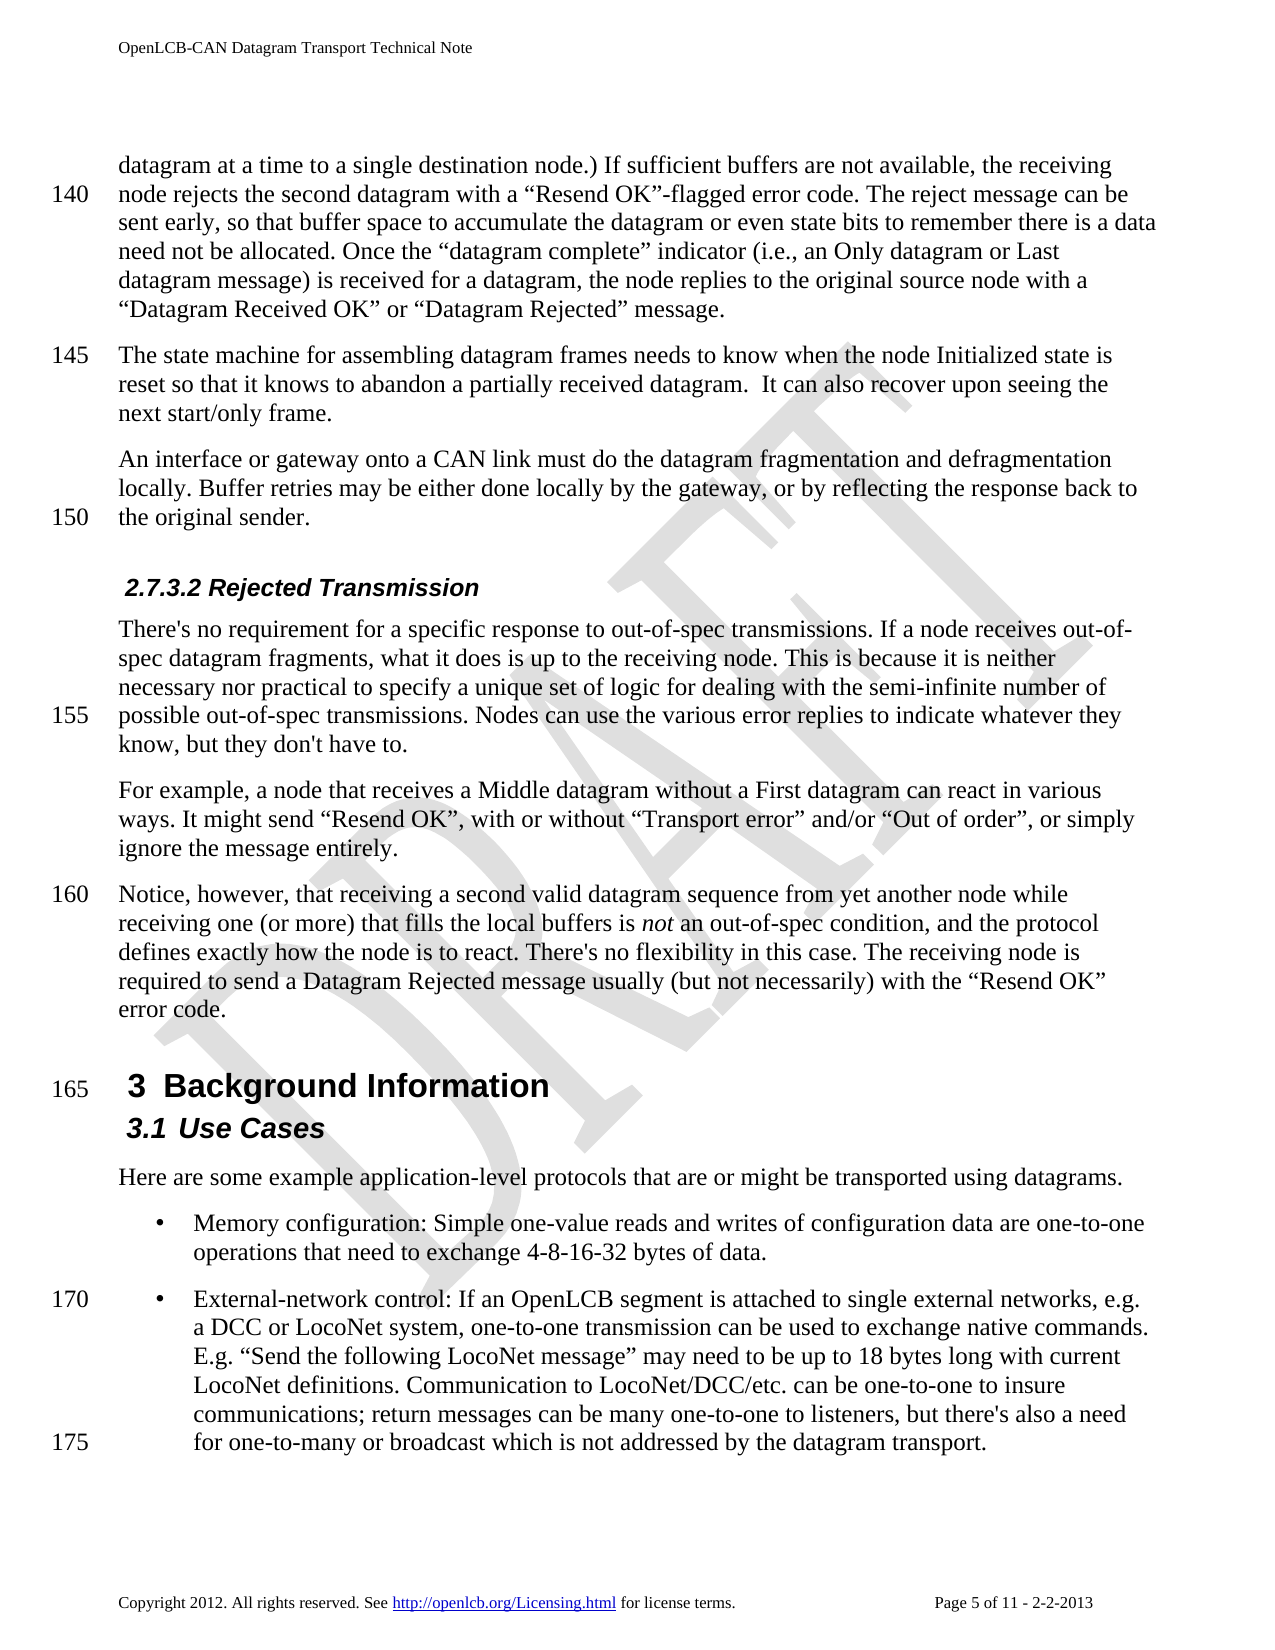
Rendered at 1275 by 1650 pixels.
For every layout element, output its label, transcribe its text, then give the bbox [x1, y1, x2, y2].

subtitle Use Cases [596, 1111, 1157, 1144]
text Notice, however, that receiving a second valid datagram sequence from yet another node while receiving one (or more) that fills the local buffers is not an out-of-spec condition, and the protocol defines exactly how the node is to react. There's no flexibility in this case. The receiving node is required to send a Datagram Rejected message usually (but not necessarily) with the “Resend OK” error code. [526, 879, 1157, 1023]
subtitle Use Cases [497, 1111, 584, 1144]
text The state machine for assembling datagram frames needs to know when the node Initialized state is reset so that it knows to abandon a partially received datagram. It can also recover upon seeing the next start/only frame. [118, 340, 1157, 426]
text There's no requirement for a specific response to out-of-spec transmissions. If a node receives out-of-spec datagram fragments, what it does is up to the receiving node. This is because it is neither necessary nor practical to specify a unique set of logic for dealing with the semi-infinite number of possible out-of-spec transmissions. Nodes can use the various error replies to indicate whatever they know, but they don't have to. [118, 614, 818, 758]
text Here are some example application-level protocols that are or might be transported using datagrams. [358, 1162, 494, 1191]
subtitle Use Cases [307, 1111, 480, 1144]
list Memory configuration: Simple one-value reads and writes of configuration data are one-to-one operations that need to exchange 4-8-16-32 bytes of data. [156, 1208, 419, 1266]
list Memory configuration: Simple one-value reads and writes of configuration data are one-to-one operations that need to exchange 4-8-16-32 bytes of data. [404, 1208, 489, 1251]
subtitle [977, 573, 1157, 602]
list Memory configuration: Simple one-value reads and writes of configuration data are one-to-one operations that need to exchange 4-8-16-32 bytes of data. [475, 1208, 1157, 1266]
text There's no requirement for a specific response to out-of-spec transmissions. If a node receives out-of-spec datagram fragments, what it does is up to the receiving node. This is because it is neither necessary nor practical to specify a unique set of logic for dealing with the semi-infinite number of possible out-of-spec transmissions. Nodes can use the various error replies to indicate whatever they know, but they don't have to. [798, 614, 1157, 758]
text Notice, however, that receiving a second valid datagram sequence from yet another node while receiving one (or more) that fills the local buffers is not an out-of-spec condition, and the protocol defines exactly how the node is to react. There's no flexibility in this case. The receiving node is required to send a Datagram Rejected message usually (but not necessarily) with the “Resend OK” error code. [385, 879, 515, 977]
subtitle [676, 573, 963, 602]
subtitle Background Information [118, 1066, 254, 1104]
text datagram at a time to a single destination node.) If sufficient buffers are not available, the receiving node rejects the second datagram with a “Resend OK”-flagged error code. The reject message can be sent early, so that buffer space to accumulate the datagram or even state bits to remember there is a data need not be allocated. Once the “datagram complete” indicator (i.e., an Only datagram or Last datagram message) is received for a datagram, the node replies to the original source node with a “Datagram Received OK” or “Datagram Rejected” message. [118, 150, 1157, 322]
subtitle Background Information [572, 1066, 1157, 1104]
text For example, a node that receives a Middle datagram without a First datagram can react in various ways. It might send “Resend OK”, with or without “Transport error” and/or “Out of order”, or simply ignore the message entirely. [118, 776, 637, 862]
text Here are some example application-level protocols that are or might be transported using datagrams. [118, 1162, 344, 1191]
text An interface or gateway onto a CAN link must do the datagram fragmentation and defragmentation locally. Buffer retries may be either done locally by the gateway, or by reflecting the response back to the original sender. [848, 444, 1157, 530]
subtitle Background Information [464, 1066, 567, 1104]
text For example, a node that receives a Middle datagram without a First datagram can react in various ways. It might send “Resend OK”, with or without “Transport error” and/or “Out of order”, or simply ignore the message entirely. [709, 776, 1157, 862]
text An interface or gateway onto a CAN link must do the datagram fragmentation and defragmentation locally. Buffer retries may be either done locally by the gateway, or by reflecting the response back to the original sender. [118, 444, 788, 530]
text For example, a node that receives a Middle datagram without a First datagram can react in various ways. It might send “Resend OK”, with or without “Transport error” and/or “Out of order”, or simply ignore the message entirely. [598, 776, 701, 856]
text Here are some example application-level protocols that are or might be transported using datagrams. [519, 1162, 1157, 1191]
subtitle Use Cases [118, 1111, 297, 1144]
subtitle Background Information [262, 1066, 453, 1104]
subtitle Rejected Transmission [118, 573, 662, 602]
text Notice, however, that receiving a second valid datagram sequence from yet another node while receiving one (or more) that fills the local buffers is not an out-of-spec condition, and the protocol defines exactly how the node is to react. There's no flexibility in this case. The receiving node is required to send a Datagram Rejected message usually (but not necessarily) with the “Resend OK” error code. [118, 879, 486, 1023]
text An interface or gateway onto a CAN link must do the datagram fragmentation and defragmentation locally. Buffer retries may be either done locally by the gateway, or by reflecting the response back to the original sender. [757, 444, 891, 530]
list External-network control: If an OpenLCB segment is attached to single external networks, e.g. a DCC or LocoNet system, one-to-one transmission can be used to exchange native commands. E.g. “Send the following LocoNet message” may need to be up to 18 bytes long with current LocoNet definitions. Communication to LocoNet/DCC/etc. can be one-to-one to insure communications; return messages can be many one-to-one to listeners, but there's also a need for one-to-many or broadcast which is not addressed by the datagram transport. [156, 1284, 1157, 1456]
